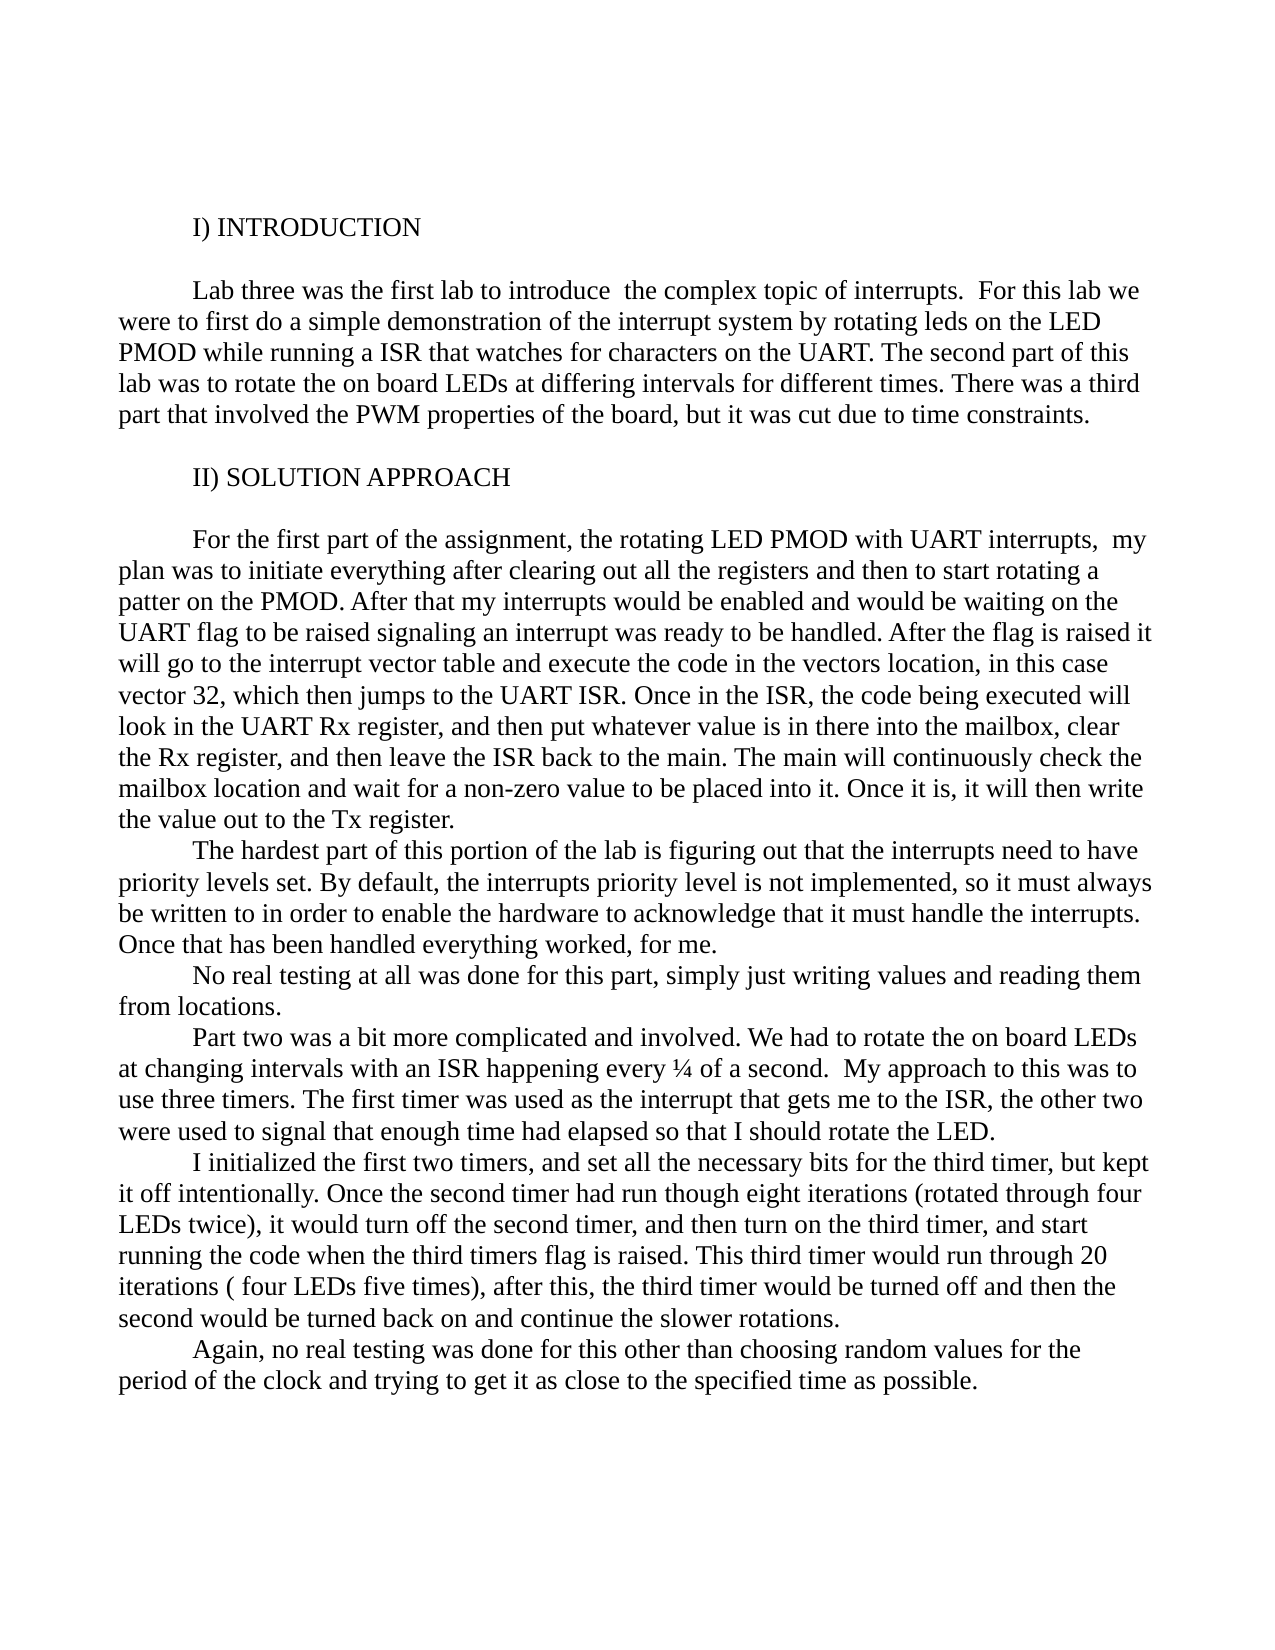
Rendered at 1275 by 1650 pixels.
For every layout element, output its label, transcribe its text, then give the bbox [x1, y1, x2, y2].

text I) INTRODUCTION [118, 212, 1157, 243]
text For the first part of the assignment, the rotating LED PMOD with UART interrupts, my plan was to initiate everything after clearing out all the registers and then to start rotating a patter on the PMOD. After that my interrupts would be enabled and would be waiting on the UART flag to be raised signaling an interrupt was ready to be handled. After the flag is raised it will go to the interrupt vector table and execute the code in the vectors location, in this case vector 32, which then jumps to the UART ISR. Once in the ISR, the code being executed will look in the UART Rx register, and then put whatever value is in there into the mailbox, clear the Rx register, and then leave the ISR back to the main. The main will continuously check the mailbox location and wait for a non-zero value to be placed into it. Once it is, it will then write the value out to the Tx register. [118, 523, 1157, 834]
text Again, no real testing was done for this other than choosing random values for the period of the clock and trying to get it as close to the specified time as possible. [118, 1333, 1157, 1395]
text Lab three was the first lab to introduce the complex topic of interrupts. For this lab we were to first do a simple demonstration of the interrupt system by rotating leds on the LED PMOD while running a ISR that watches for characters on the UART. The second part of this lab was to rotate the on board LEDs at differing intervals for different times. There was a third part that involved the PWM properties of the board, but it was cut due to time constraints. [118, 274, 1157, 429]
text II) SOLUTION APPROACH [118, 461, 1157, 492]
text The hardest part of this portion of the lab is figuring out that the interrupts need to have priority levels set. By default, the interrupts priority level is not implemented, so it must always be written to in order to enable the hardware to acknowledge that it must handle the interrupts. Once that has been handled everything worked, for me. No real testing at all was done for this part, simply just writing values and reading them from locations. Part two was a bit more complicated and involved. We had to rotate the on board LEDs at changing intervals with an ISR happening every ¼ of a second. My approach to this was to use three timers. The first timer was used as the interrupt that gets me to the ISR, the other two were used to signal that enough time had elapsed so that I should rotate the LED. I initialized the first two timers, and set all the necessary bits for the third timer, but kept it off intentionally. Once the second timer had run though eight iterations (rotated through four LEDs twice), it would turn off the second timer, and then turn on the third timer, and start running the code when the third timers flag is raised. This third timer would run through 20 iterations ( four LEDs five times), after this, the third timer would be turned off and then the second would be turned back on and continue the slower rotations. [118, 834, 1157, 1333]
